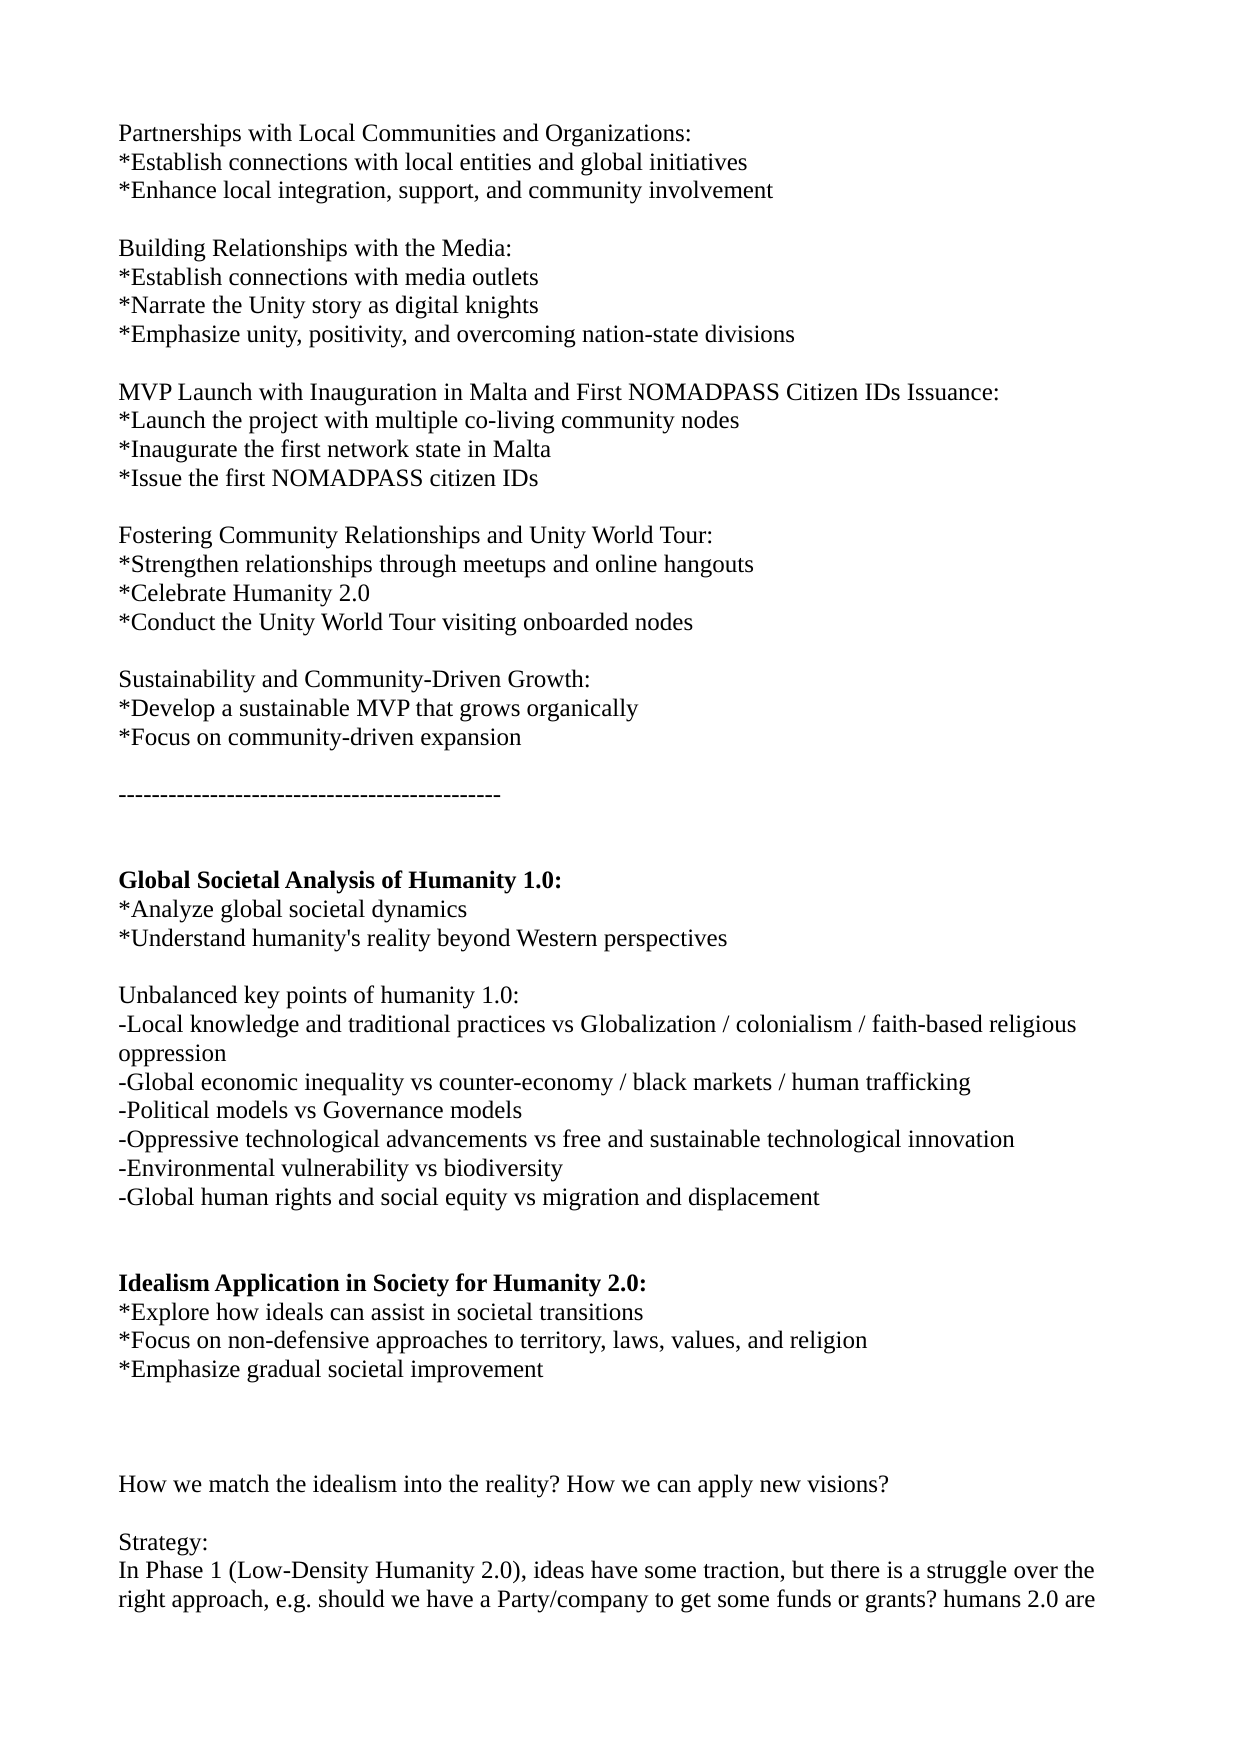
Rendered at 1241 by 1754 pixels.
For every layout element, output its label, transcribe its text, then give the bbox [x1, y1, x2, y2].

text -Oppressive technological advancements vs free and sustainable technological innovation [118, 1124, 1122, 1153]
text Fostering Community Relationships and Unity World Tour: *Strengthen relationships through meetups and online hangouts *Celebrate Humanity 2.0 *Conduct the Unity World Tour visiting onboarded nodes [118, 521, 1122, 636]
text -Global human rights and social equity vs migration and displacement [118, 1182, 1122, 1211]
text Partnerships with Local Communities and Organizations: *Establish connections with local entities and global initiatives *Enhance local integration, support, and community involvement [118, 118, 1122, 204]
text -Environmental vulnerability vs biodiversity [118, 1153, 1122, 1182]
text Global Societal Analysis of Humanity 1.0: *Analyze global societal dynamics *Understand humanity's reality beyond Western perspectives Unbalanced key points of humanity 1.0: -Local knowledge and traditional practices vs Globalization / colonialism / faith-based religious oppression [118, 866, 1122, 1067]
text -Political models vs Governance models [118, 1096, 1122, 1124]
text Idealism Application in Society for Humanity 2.0: *Explore how ideals can assist in societal transitions *Focus on non-defensive approaches to territory, laws, values, and religion *Emphasize gradual societal improvement [118, 1268, 1122, 1383]
text ---------------------------------------------- [118, 779, 1122, 808]
text In Phase 1 (Low-Density Humanity 2.0), ideas have some traction, but there is a struggle over the right approach, e.g. should we have a Party/company to get some funds or grants? humans 2.0 are [118, 1556, 1122, 1613]
text Strategy: [118, 1527, 1122, 1556]
text Sustainability and Community-Driven Growth: *Develop a sustainable MVP that grows organically *Focus on community-driven expansion [118, 664, 1122, 751]
text -Global economic inequality vs counter-economy / black markets / human trafficking [118, 1067, 1122, 1096]
text How we match the idealism into the reality? How we can apply new visions? [118, 1469, 1122, 1498]
text MVP Launch with Inauguration in Malta and First NOMADPASS Citizen IDs Issuance: *Launch the project with multiple co-living community nodes *Inaugurate the first network state in Malta *Issue the first NOMADPASS citizen IDs [118, 377, 1122, 492]
text Building Relationships with the Media: *Establish connections with media outlets *Narrate the Unity story as digital knights *Emphasize unity, positivity, and overcoming nation-state divisions [118, 233, 1122, 348]
